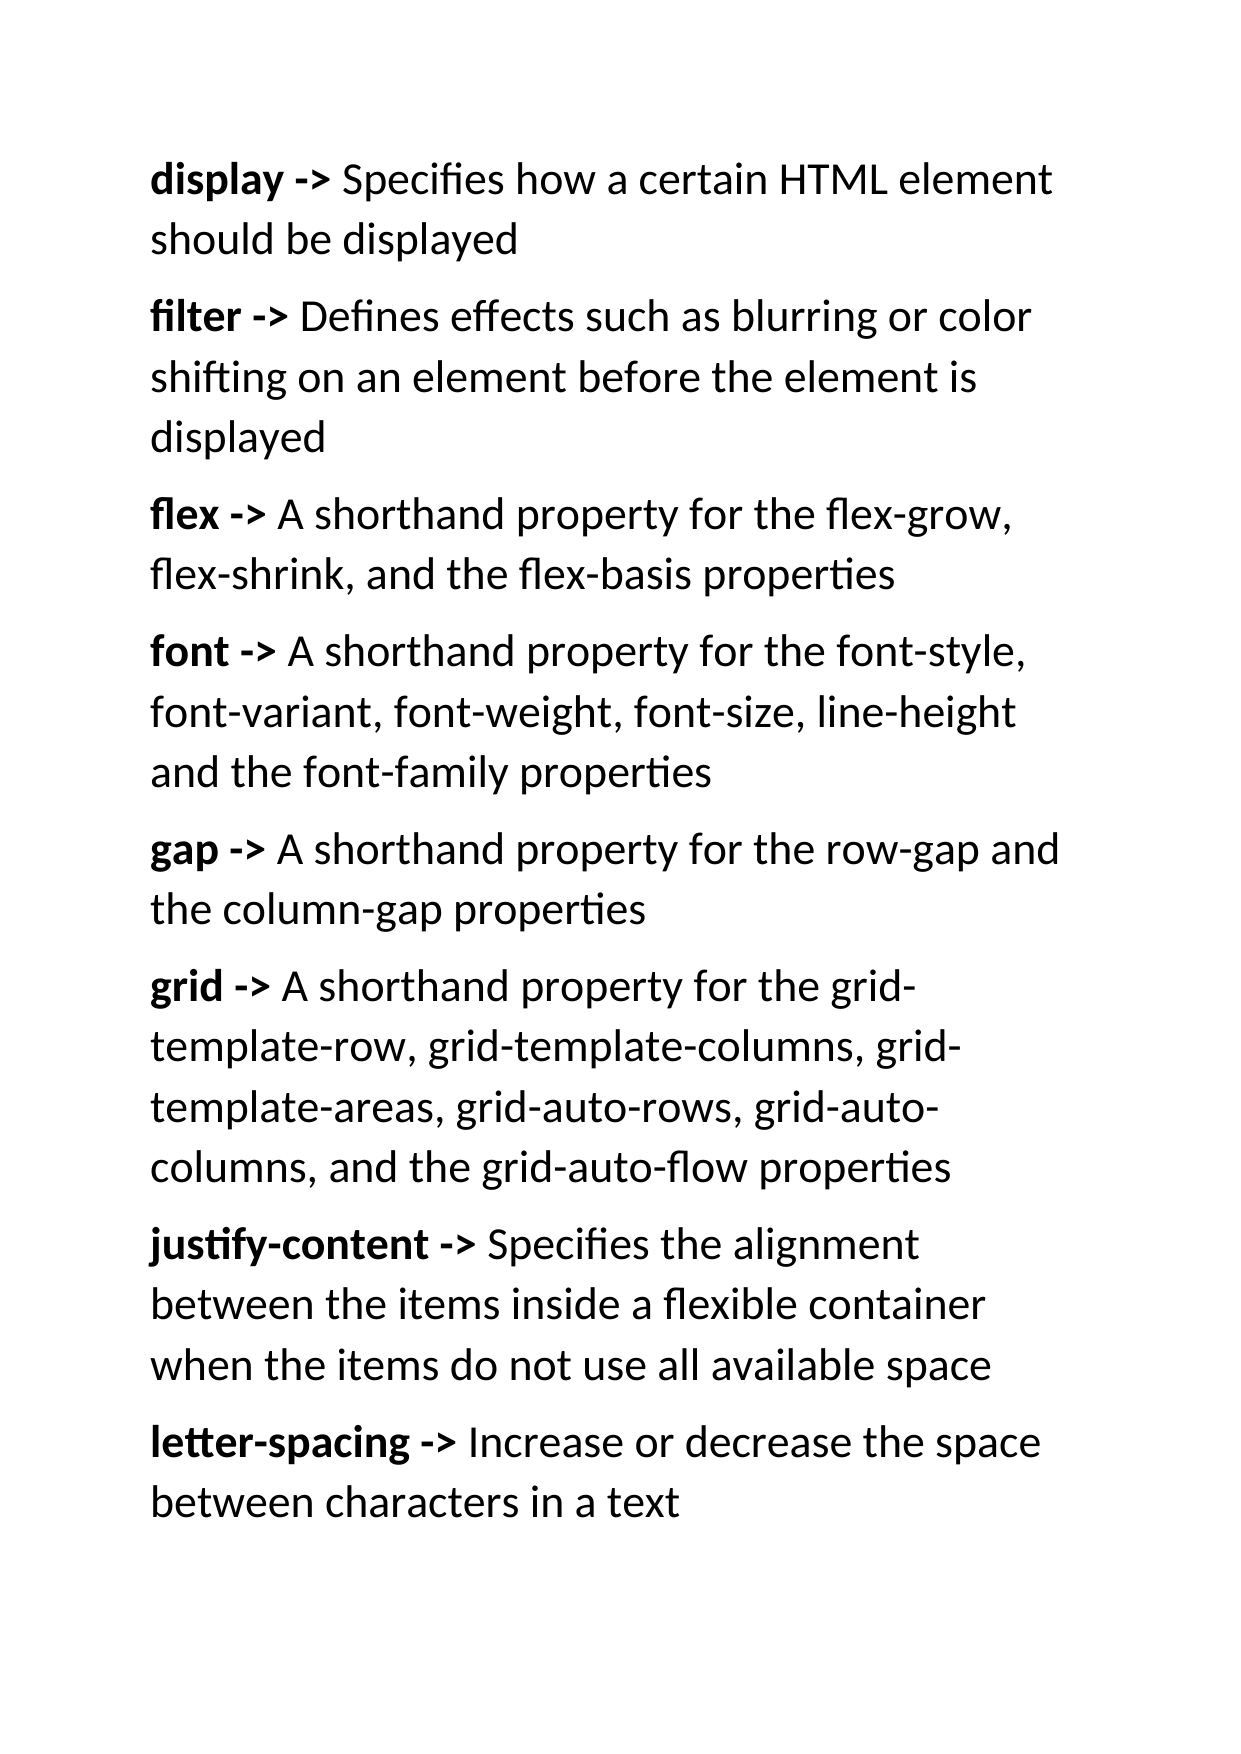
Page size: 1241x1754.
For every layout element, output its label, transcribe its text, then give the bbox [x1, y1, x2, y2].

text gap -> A shorthand property for the row-gap and the column-gap properties [150, 820, 1090, 936]
text flex -> A shorthand property for the flex-grow, flex-shrink, and the flex-basis properties [150, 485, 1090, 601]
text filter -> Defines effects such as blurring or color shifting on an element before the element is displayed [150, 287, 1090, 464]
text letter-spacing -> Increase or decrease the space between characters in a text [150, 1413, 1090, 1529]
text display -> Specifies how a certain HTML element should be displayed [150, 150, 1090, 266]
text justify-content -> Specifies the alignment between the items inside a flexible container when the items do not use all available space [150, 1215, 1090, 1392]
text font -> A shorthand property for the font-style, font-variant, font-weight, font-size, line-height and the font-family properties [150, 622, 1090, 799]
text grid -> A shorthand property for the grid-template-row, grid-template-columns, grid-template-areas, grid-auto-rows, grid-auto-columns, and the grid-auto-flow properties [150, 957, 1090, 1194]
